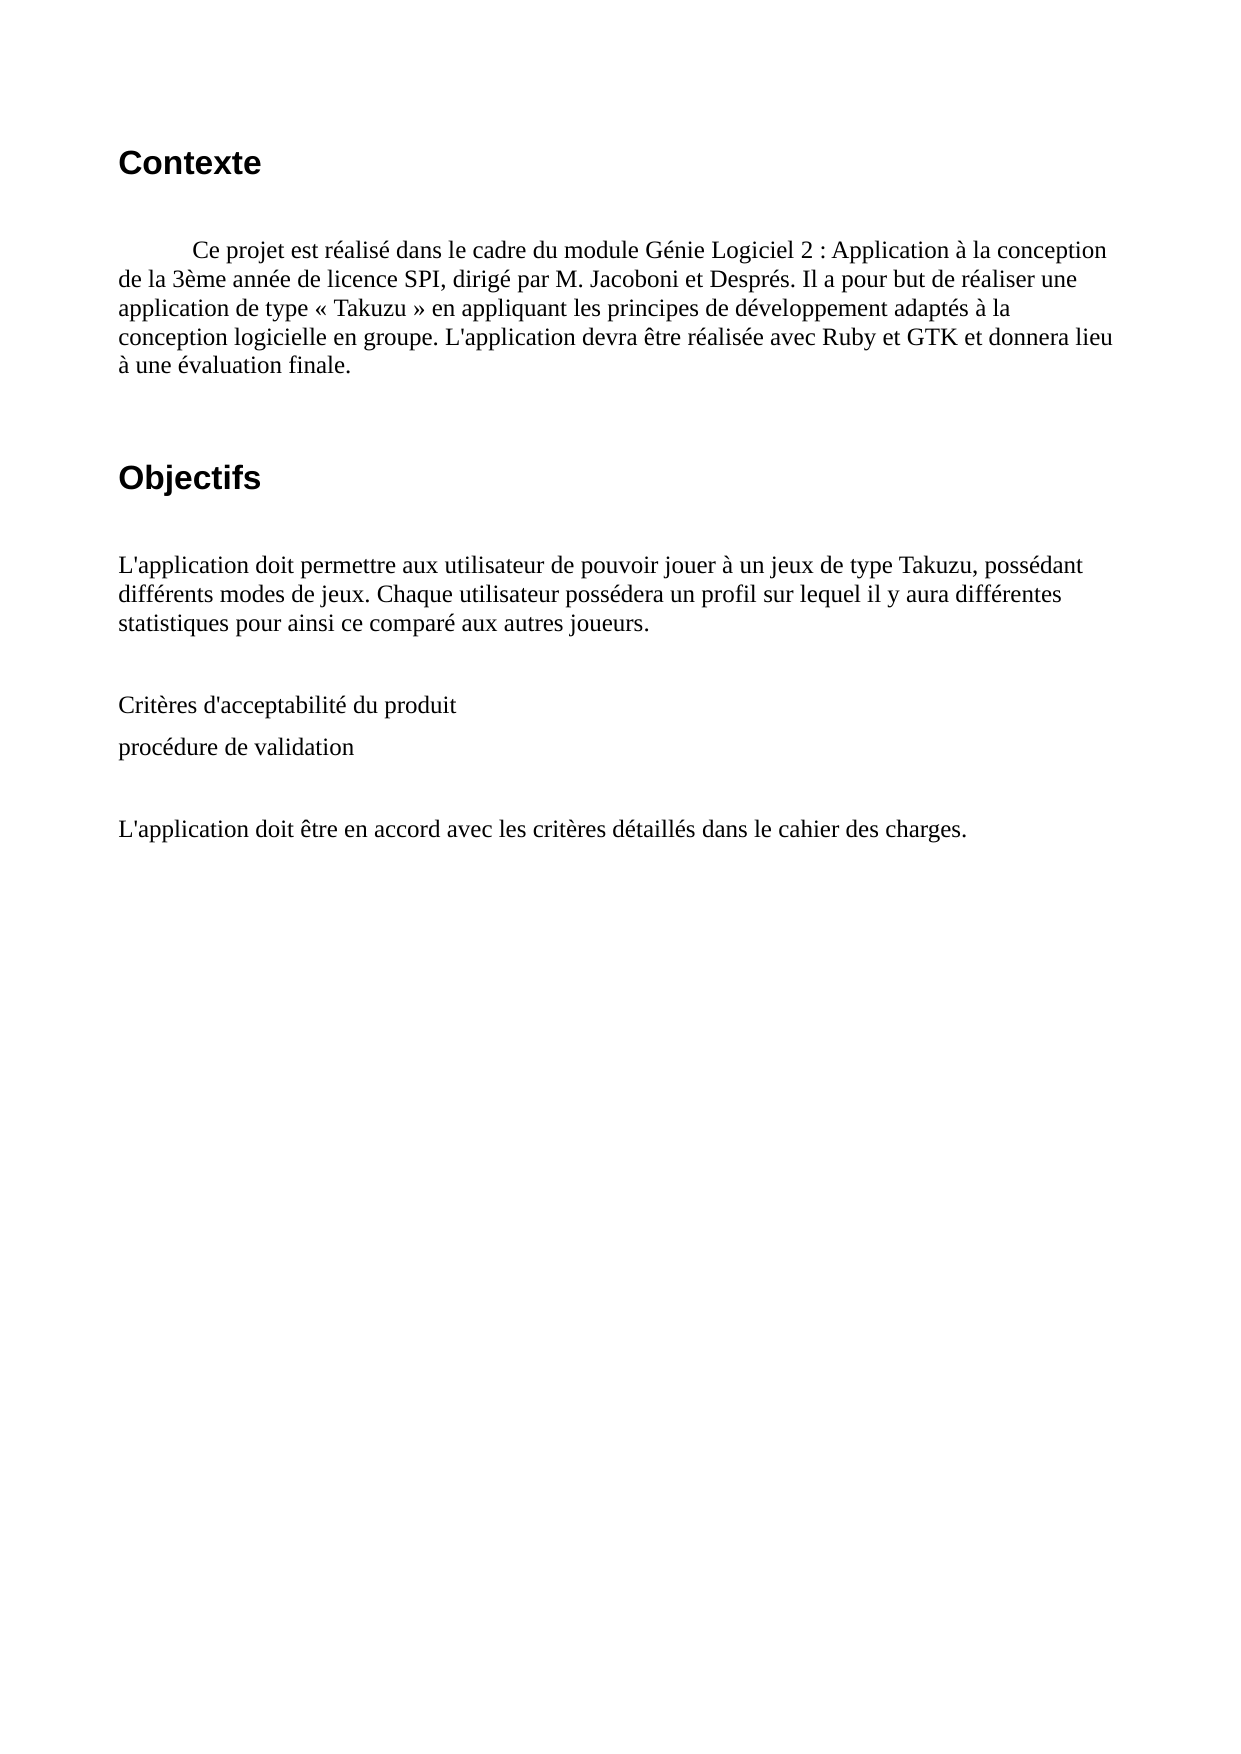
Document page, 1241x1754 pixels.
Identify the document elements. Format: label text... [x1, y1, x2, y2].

text procédure de validation [118, 732, 1122, 760]
text L'application doit permettre aux utilisateur de pouvoir jouer à un jeux de type Takuzu, possédant différents modes de jeux. Chaque utilisateur possédera un profil sur lequel il y aura différentes statistiques pour ainsi ce comparé aux autres joueurs. [118, 550, 1122, 637]
subtitle Objectifs [118, 458, 1122, 497]
text L'application doit être en accord avec les critères détaillés dans le cahier des charges. [118, 814, 1122, 843]
text Ce projet est réalisé dans le cadre du module Génie Logiciel 2 : Application à la conception de la 3ème année de licence SPI, dirigé par M. Jacoboni et Després. Il a pour but de réaliser une application de type « Takuzu » en appliquant les principes de développement adaptés à la conception logicielle en groupe. L'application devra être réalisée avec Ruby et GTK et donnera lieu à une évaluation finale. [118, 236, 1122, 379]
subtitle Contexte [118, 143, 1122, 182]
text Critères d'acceptabilité du produit [118, 690, 1122, 719]
